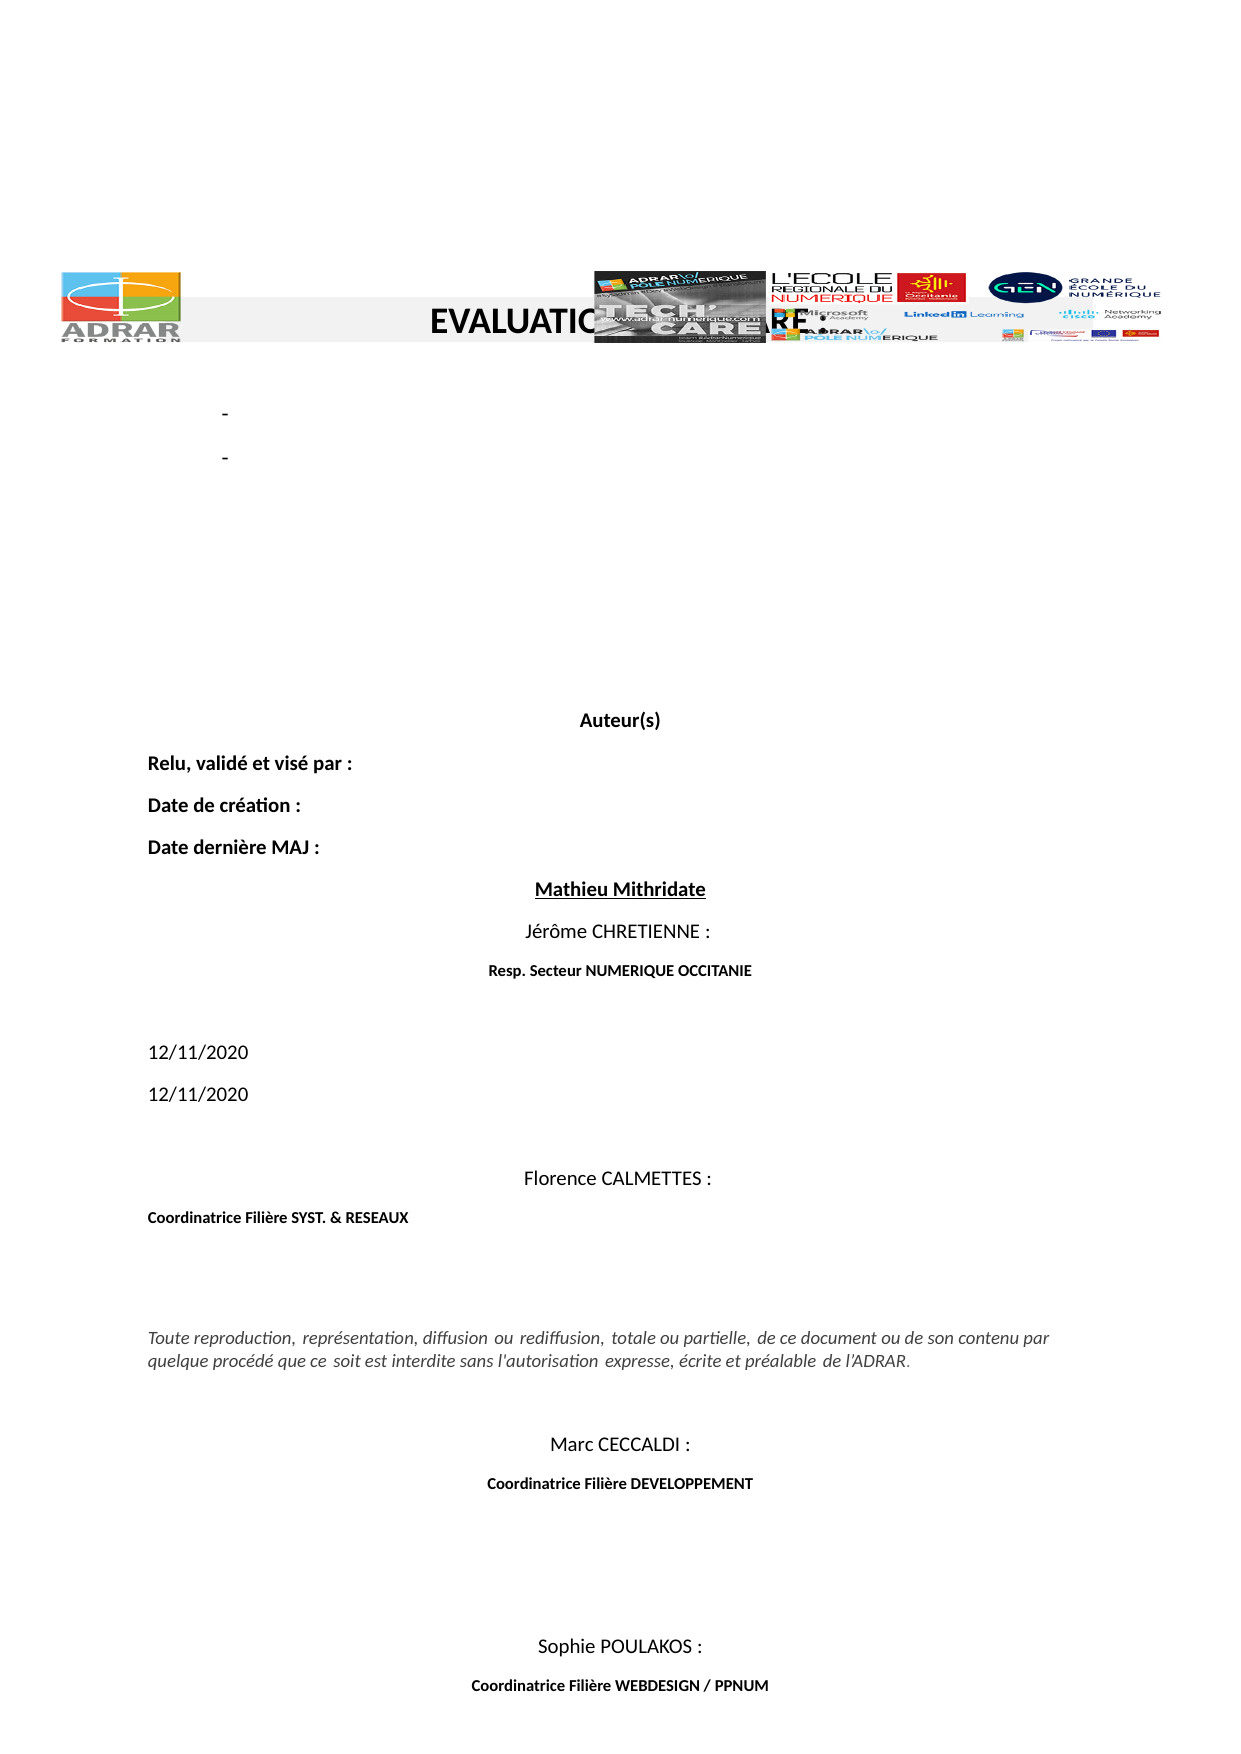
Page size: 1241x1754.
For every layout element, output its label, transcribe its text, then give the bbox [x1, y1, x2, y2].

text - [148, 443, 1093, 471]
text - [148, 399, 1093, 427]
picture [61, 271, 183, 343]
picture [594, 271, 1166, 343]
